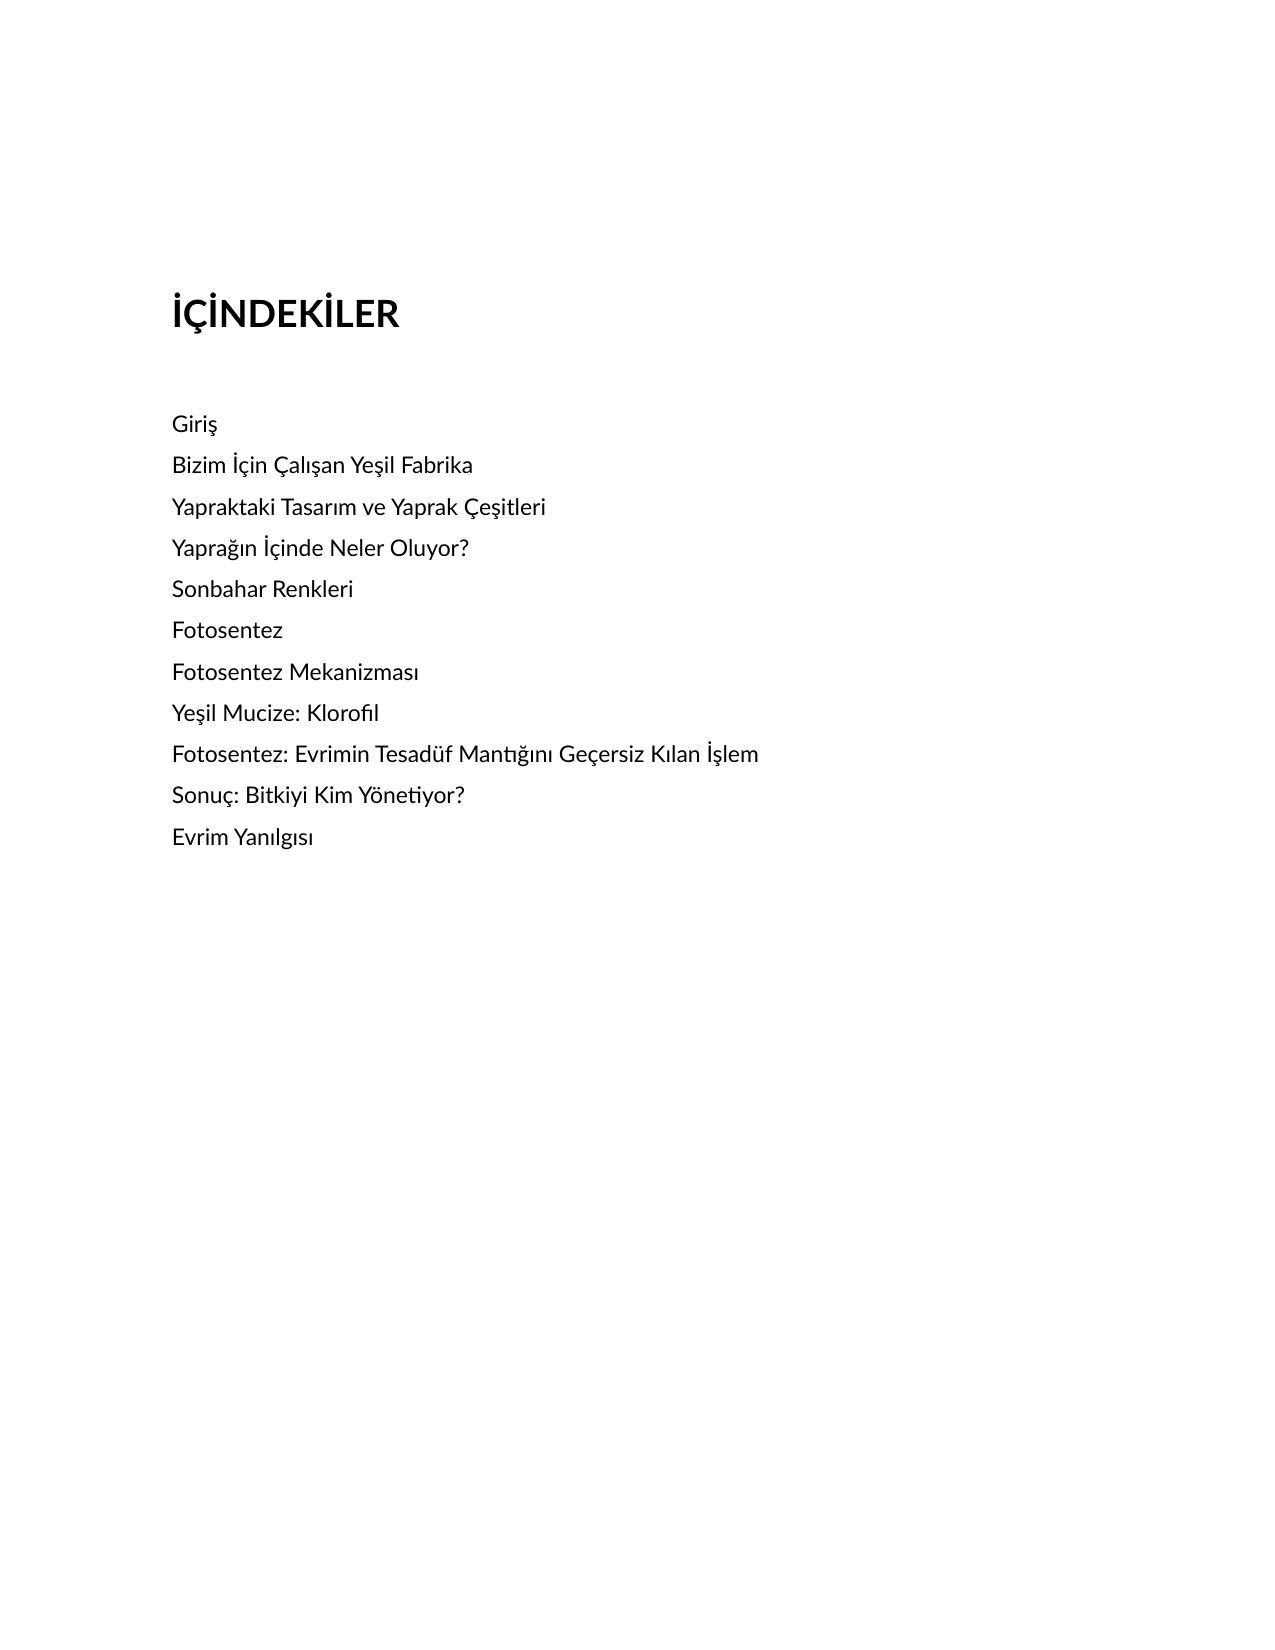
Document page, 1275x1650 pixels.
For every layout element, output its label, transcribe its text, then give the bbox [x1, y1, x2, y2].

text Sonuç: Bitkiyi Kim Yönetiyor? [112, 781, 1162, 809]
text Yeşil Mucize: Klorofil [112, 699, 1162, 726]
text Giriş [112, 410, 1162, 438]
text Fotosentez Mekanizması [112, 658, 1162, 685]
text Fotosentez [112, 616, 1162, 644]
text Bizim İçin Çalışan Yeşil Fabrika [112, 451, 1162, 479]
text Yapraktaki Tasarım ve Yaprak Çeşitleri [112, 493, 1162, 520]
text Evrim Yanılgısı [112, 823, 1162, 850]
text İÇİNDEKİLER [112, 298, 1162, 335]
text Sonbahar Renkleri [112, 575, 1162, 603]
text Fotosentez: Evrimin Tesadüf Mantığını Geçersiz Kılan İşlem [112, 740, 1162, 768]
text Yaprağın İçinde Neler Oluyor? [112, 534, 1162, 561]
